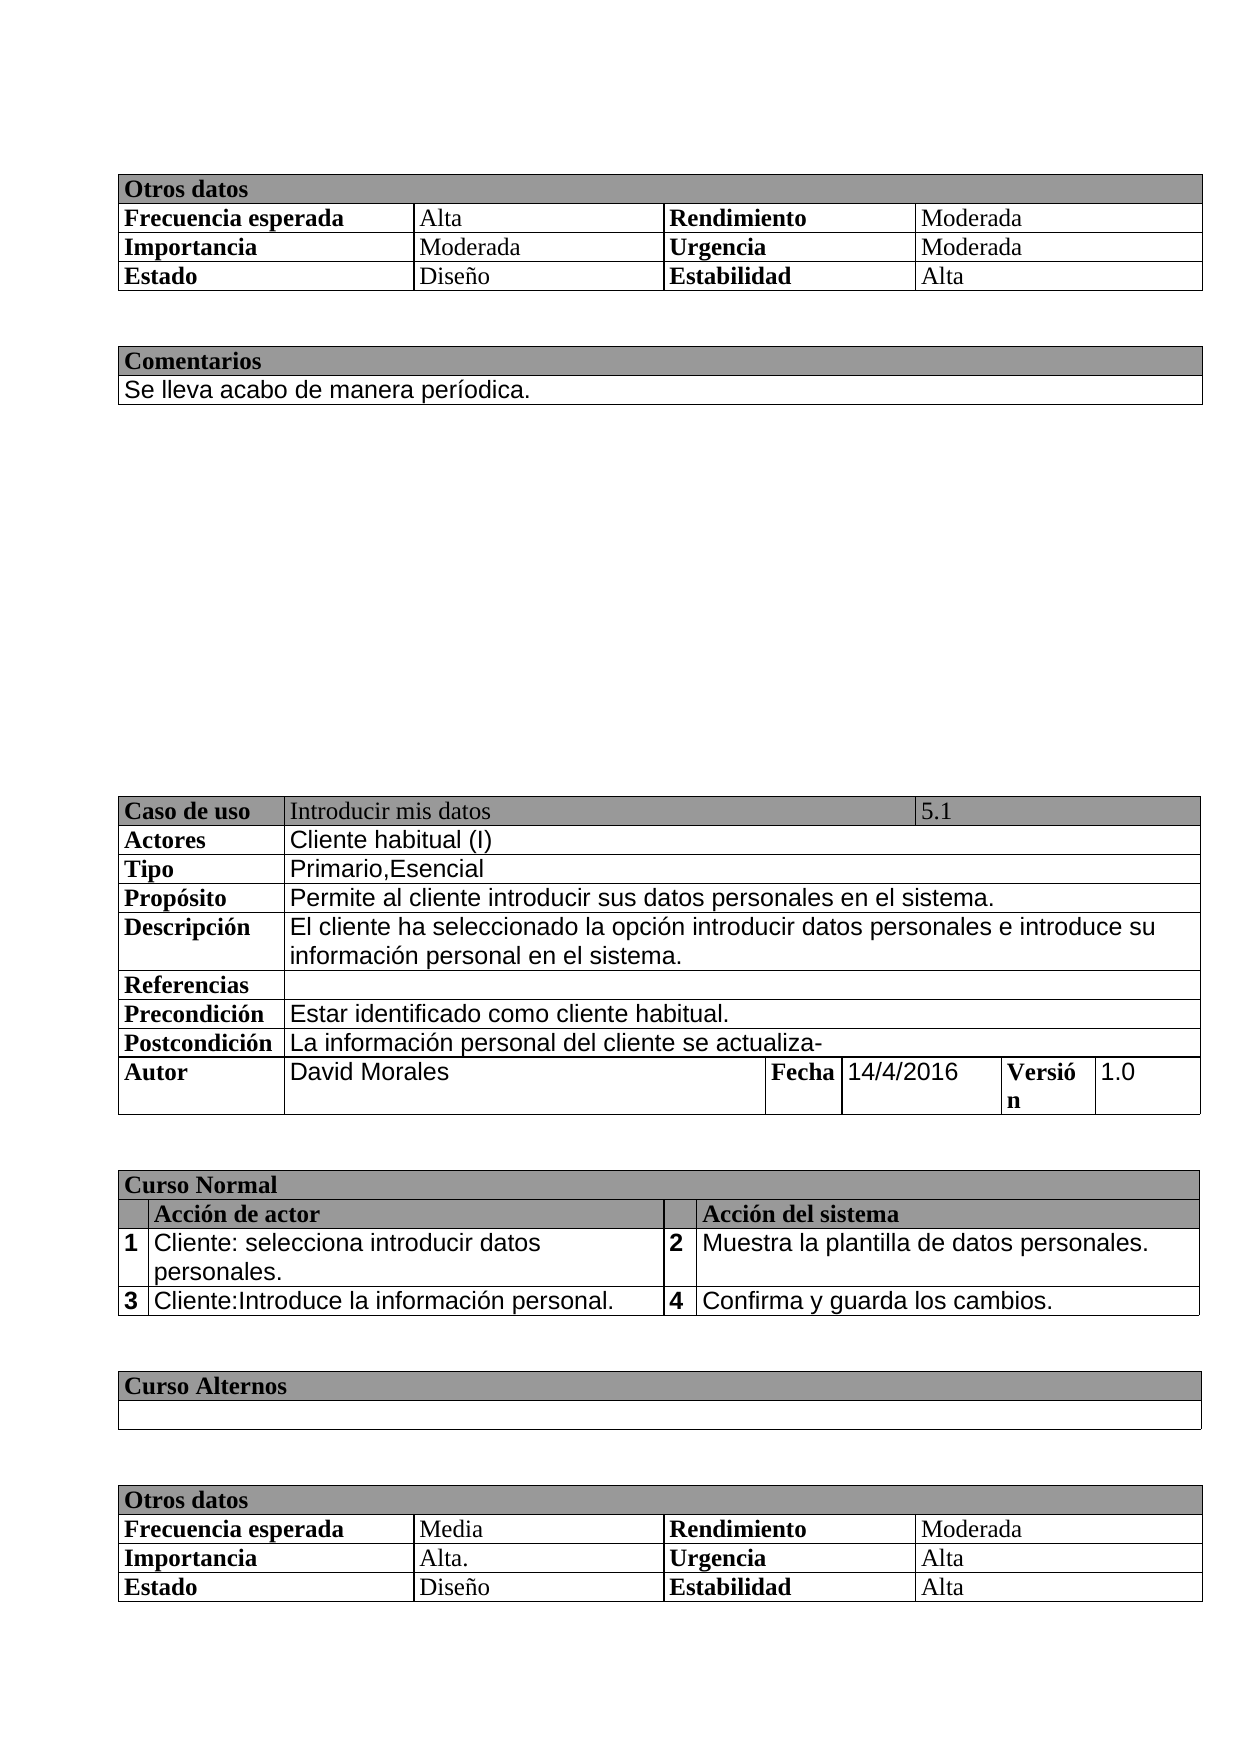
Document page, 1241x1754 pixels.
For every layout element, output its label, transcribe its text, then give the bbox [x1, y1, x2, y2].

table_cell Cliente: selecciona introducir datos personales. [149, 1229, 663, 1286]
table_cell Moderada [916, 204, 1202, 232]
table_cell 1.0 [1096, 1058, 1200, 1114]
table_cell Acción del sistema [697, 1200, 1199, 1228]
table_cell Acción de actor [149, 1200, 663, 1228]
table_cell Moderada [916, 1515, 1202, 1543]
table_cell Estado [119, 1573, 413, 1601]
table_header 5,1 [916, 797, 1200, 825]
table_cell Primario,Esencial [285, 855, 1200, 883]
table_cell Moderada [916, 233, 1202, 261]
table_header Introducir mis datos [285, 797, 915, 825]
table_cell Fecha [766, 1058, 841, 1114]
table_cell Frecuencia esperada [119, 204, 413, 232]
table_cell David Morales [285, 1058, 765, 1114]
table_cell Media [415, 1515, 663, 1543]
table_cell [119, 1401, 1201, 1429]
table_cell Importancia [119, 233, 413, 261]
table_cell Autor [119, 1058, 284, 1114]
table_cell Moderada [415, 233, 663, 261]
table_cell Alta [916, 1573, 1202, 1601]
table_cell Importancia [119, 1544, 413, 1572]
table_header Caso de uso [119, 797, 284, 825]
table_cell Se lleva acabo de manera períodica. [119, 376, 1202, 404]
table_cell Diseño [415, 1573, 663, 1601]
table_header Curso Alternos [119, 1372, 1201, 1400]
table_cell [665, 1200, 696, 1228]
table_cell Cliente:Introduce la información personal. [149, 1287, 663, 1315]
table_cell La información personal del cliente se actualiza- [285, 1029, 1200, 1056]
table_header Curso Normal [119, 1171, 1199, 1199]
table_cell Alta. [415, 1544, 663, 1572]
table_cell Estabilidad [665, 1573, 915, 1601]
table_cell Cliente habitual (I) [285, 826, 1200, 854]
table_cell Versión [1002, 1058, 1095, 1114]
table_cell Postcondición [119, 1029, 284, 1056]
table_cell Estar identificado como cliente habitual. [285, 1000, 1200, 1028]
table_cell Alta [916, 1544, 1202, 1572]
table_cell Rendimiento [665, 1515, 915, 1543]
table_cell Frecuencia esperada [119, 1515, 413, 1543]
table_cell Diseño [415, 262, 663, 290]
table_cell Urgencia [665, 233, 915, 261]
table_cell Muestra la plantilla de datos personales. [697, 1229, 1199, 1286]
table_cell Urgencia [665, 1544, 915, 1572]
table_cell Precondición [119, 1000, 284, 1028]
table_cell 1 [119, 1229, 148, 1286]
table_cell Descripción [119, 913, 284, 970]
table_cell 3 [119, 1287, 148, 1315]
table_cell Alta [916, 262, 1202, 290]
table_cell [285, 971, 1200, 999]
table_cell Rendimiento [665, 204, 915, 232]
table_cell Estabilidad [665, 262, 915, 290]
table_cell 2 [665, 1229, 696, 1286]
table_header Otros datos [119, 1486, 1202, 1514]
table_cell 14/4/2016 [843, 1058, 1001, 1114]
table_cell Tipo [119, 855, 284, 883]
table_cell [119, 1200, 148, 1228]
table_header Otros datos [119, 175, 1202, 203]
table_cell Propósito [119, 884, 284, 912]
table_cell Referencias [119, 971, 284, 999]
table_cell Confirma y guarda los cambios. [697, 1287, 1199, 1315]
table_cell 4 [665, 1287, 696, 1315]
table_cell El cliente ha seleccionado la opción introducir datos personales e introduce su información personal en el sistema. [285, 913, 1200, 970]
table_header Comentarios [119, 347, 1202, 375]
table_cell Actores [119, 826, 284, 854]
table_cell Alta [415, 204, 663, 232]
table_cell Permite al cliente introducir sus datos personales en el sistema. [285, 884, 1200, 912]
table_cell Estado [119, 262, 413, 290]
